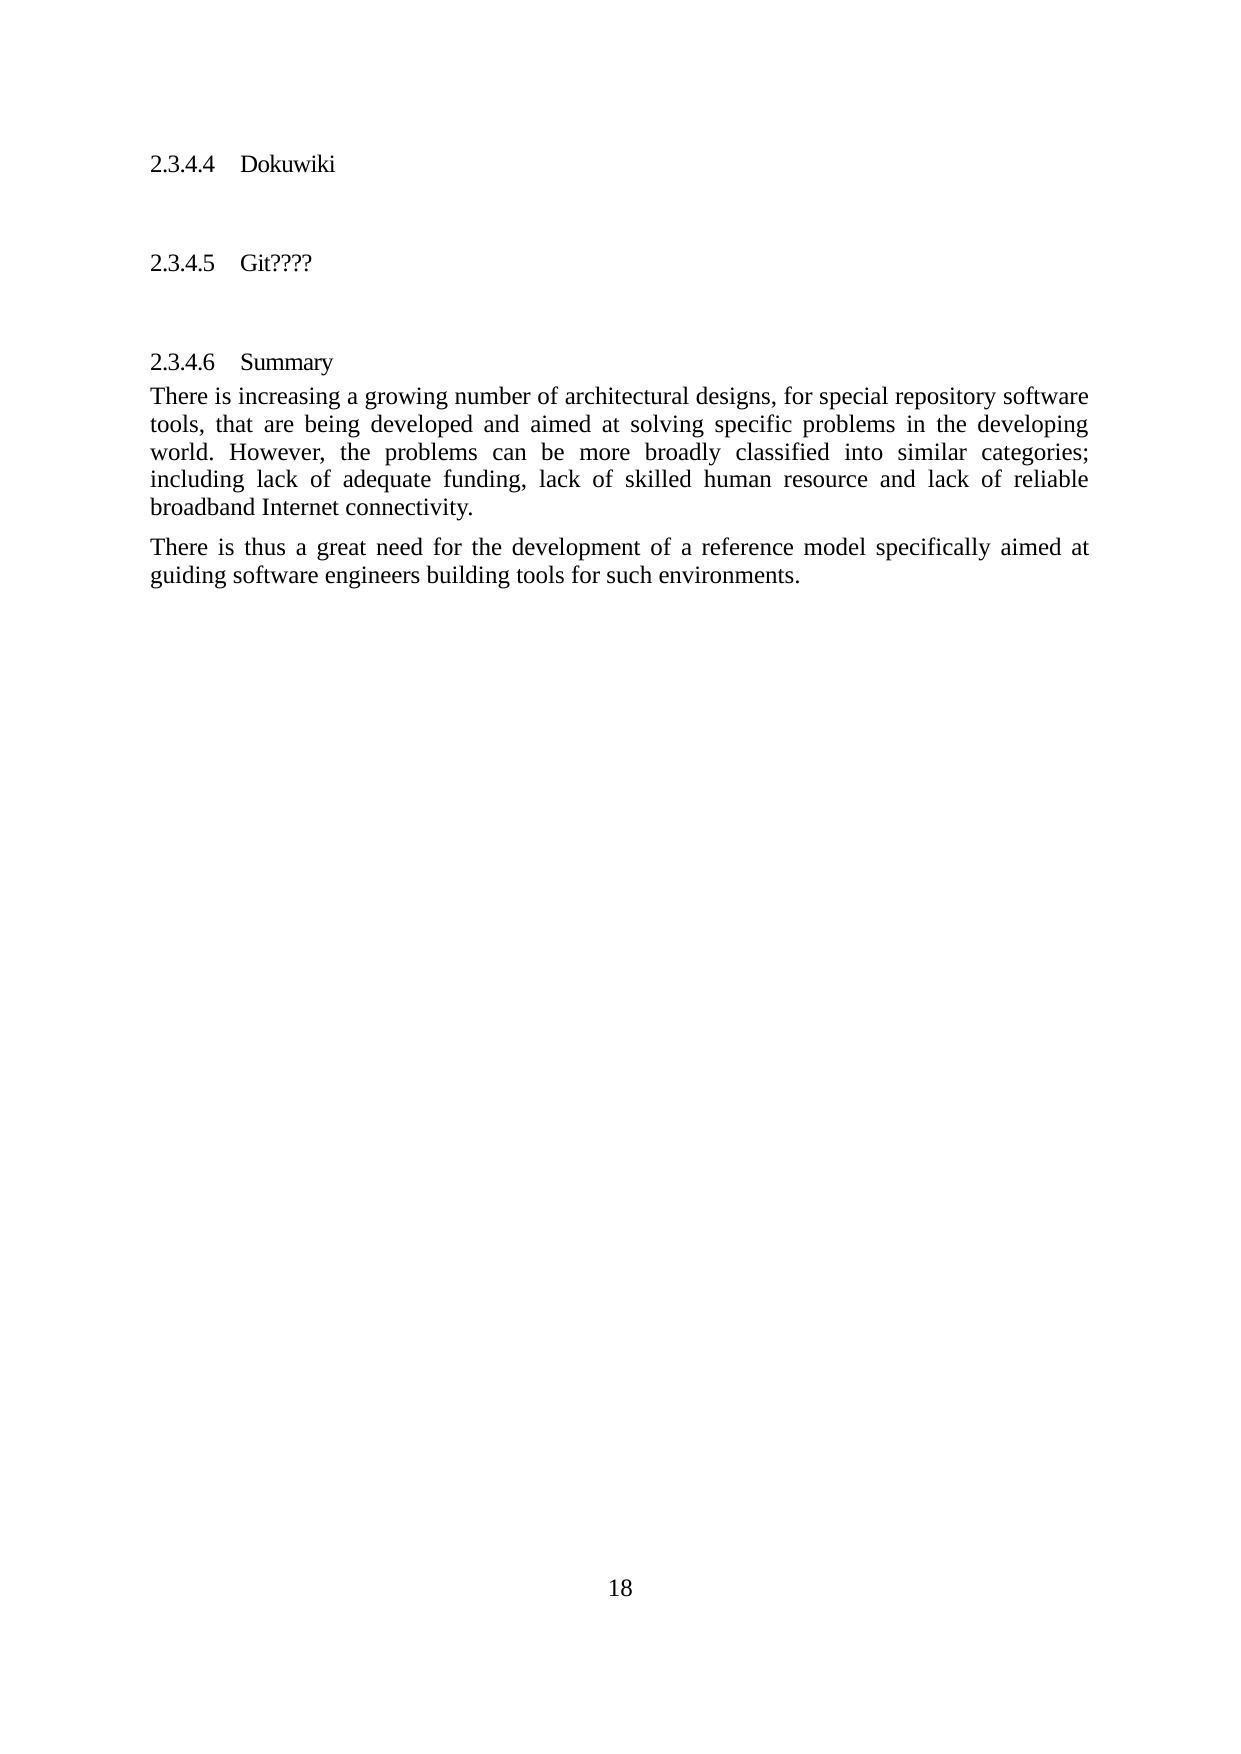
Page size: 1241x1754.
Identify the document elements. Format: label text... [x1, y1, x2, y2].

text There is increasing a growing number of architectural designs, for special repository software tools, that are being developed and aimed at solving specific problems in the developing world. However, the problems can be more broadly classified into similar categories; including lack of adequate funding, lack of skilled human resource and lack of reliable broadband Internet connectivity. [150, 382, 1090, 521]
text There is thus a great need for the development of a reference model specifically aimed at guiding software engineers building tools for such environments. [150, 533, 1090, 589]
subtitle Summary [150, 348, 1090, 376]
subtitle Dokuwiki [150, 150, 1090, 178]
subtitle Git???? [150, 249, 1090, 277]
